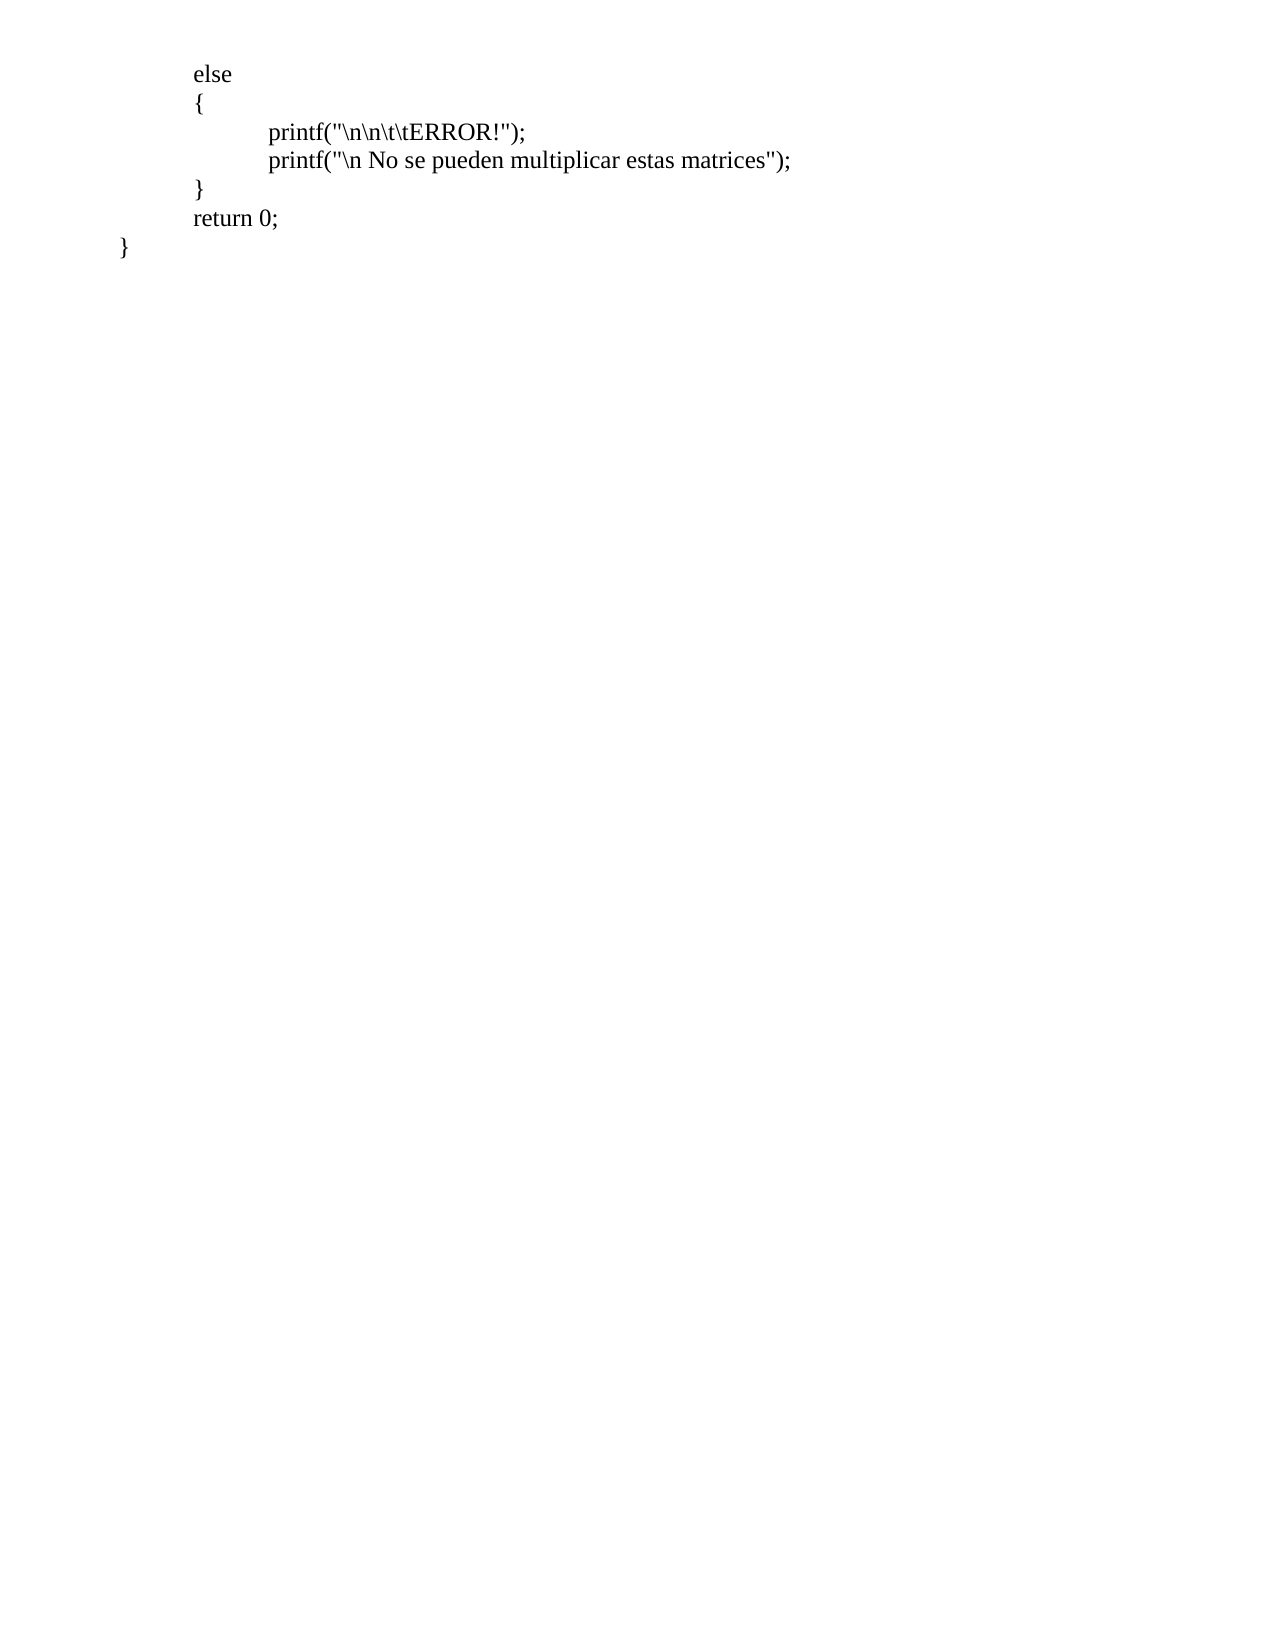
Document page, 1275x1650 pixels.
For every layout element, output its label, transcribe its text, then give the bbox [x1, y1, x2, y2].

text printf("\n\n\t\tERROR!"); [118, 117, 1205, 145]
text else [118, 59, 1205, 88]
text return 0; [118, 203, 1205, 232]
text } [118, 232, 1205, 260]
text { [118, 88, 1205, 117]
text printf("\n No se pueden multiplicar estas matrices"); [118, 145, 1205, 174]
text } [118, 174, 1205, 203]
